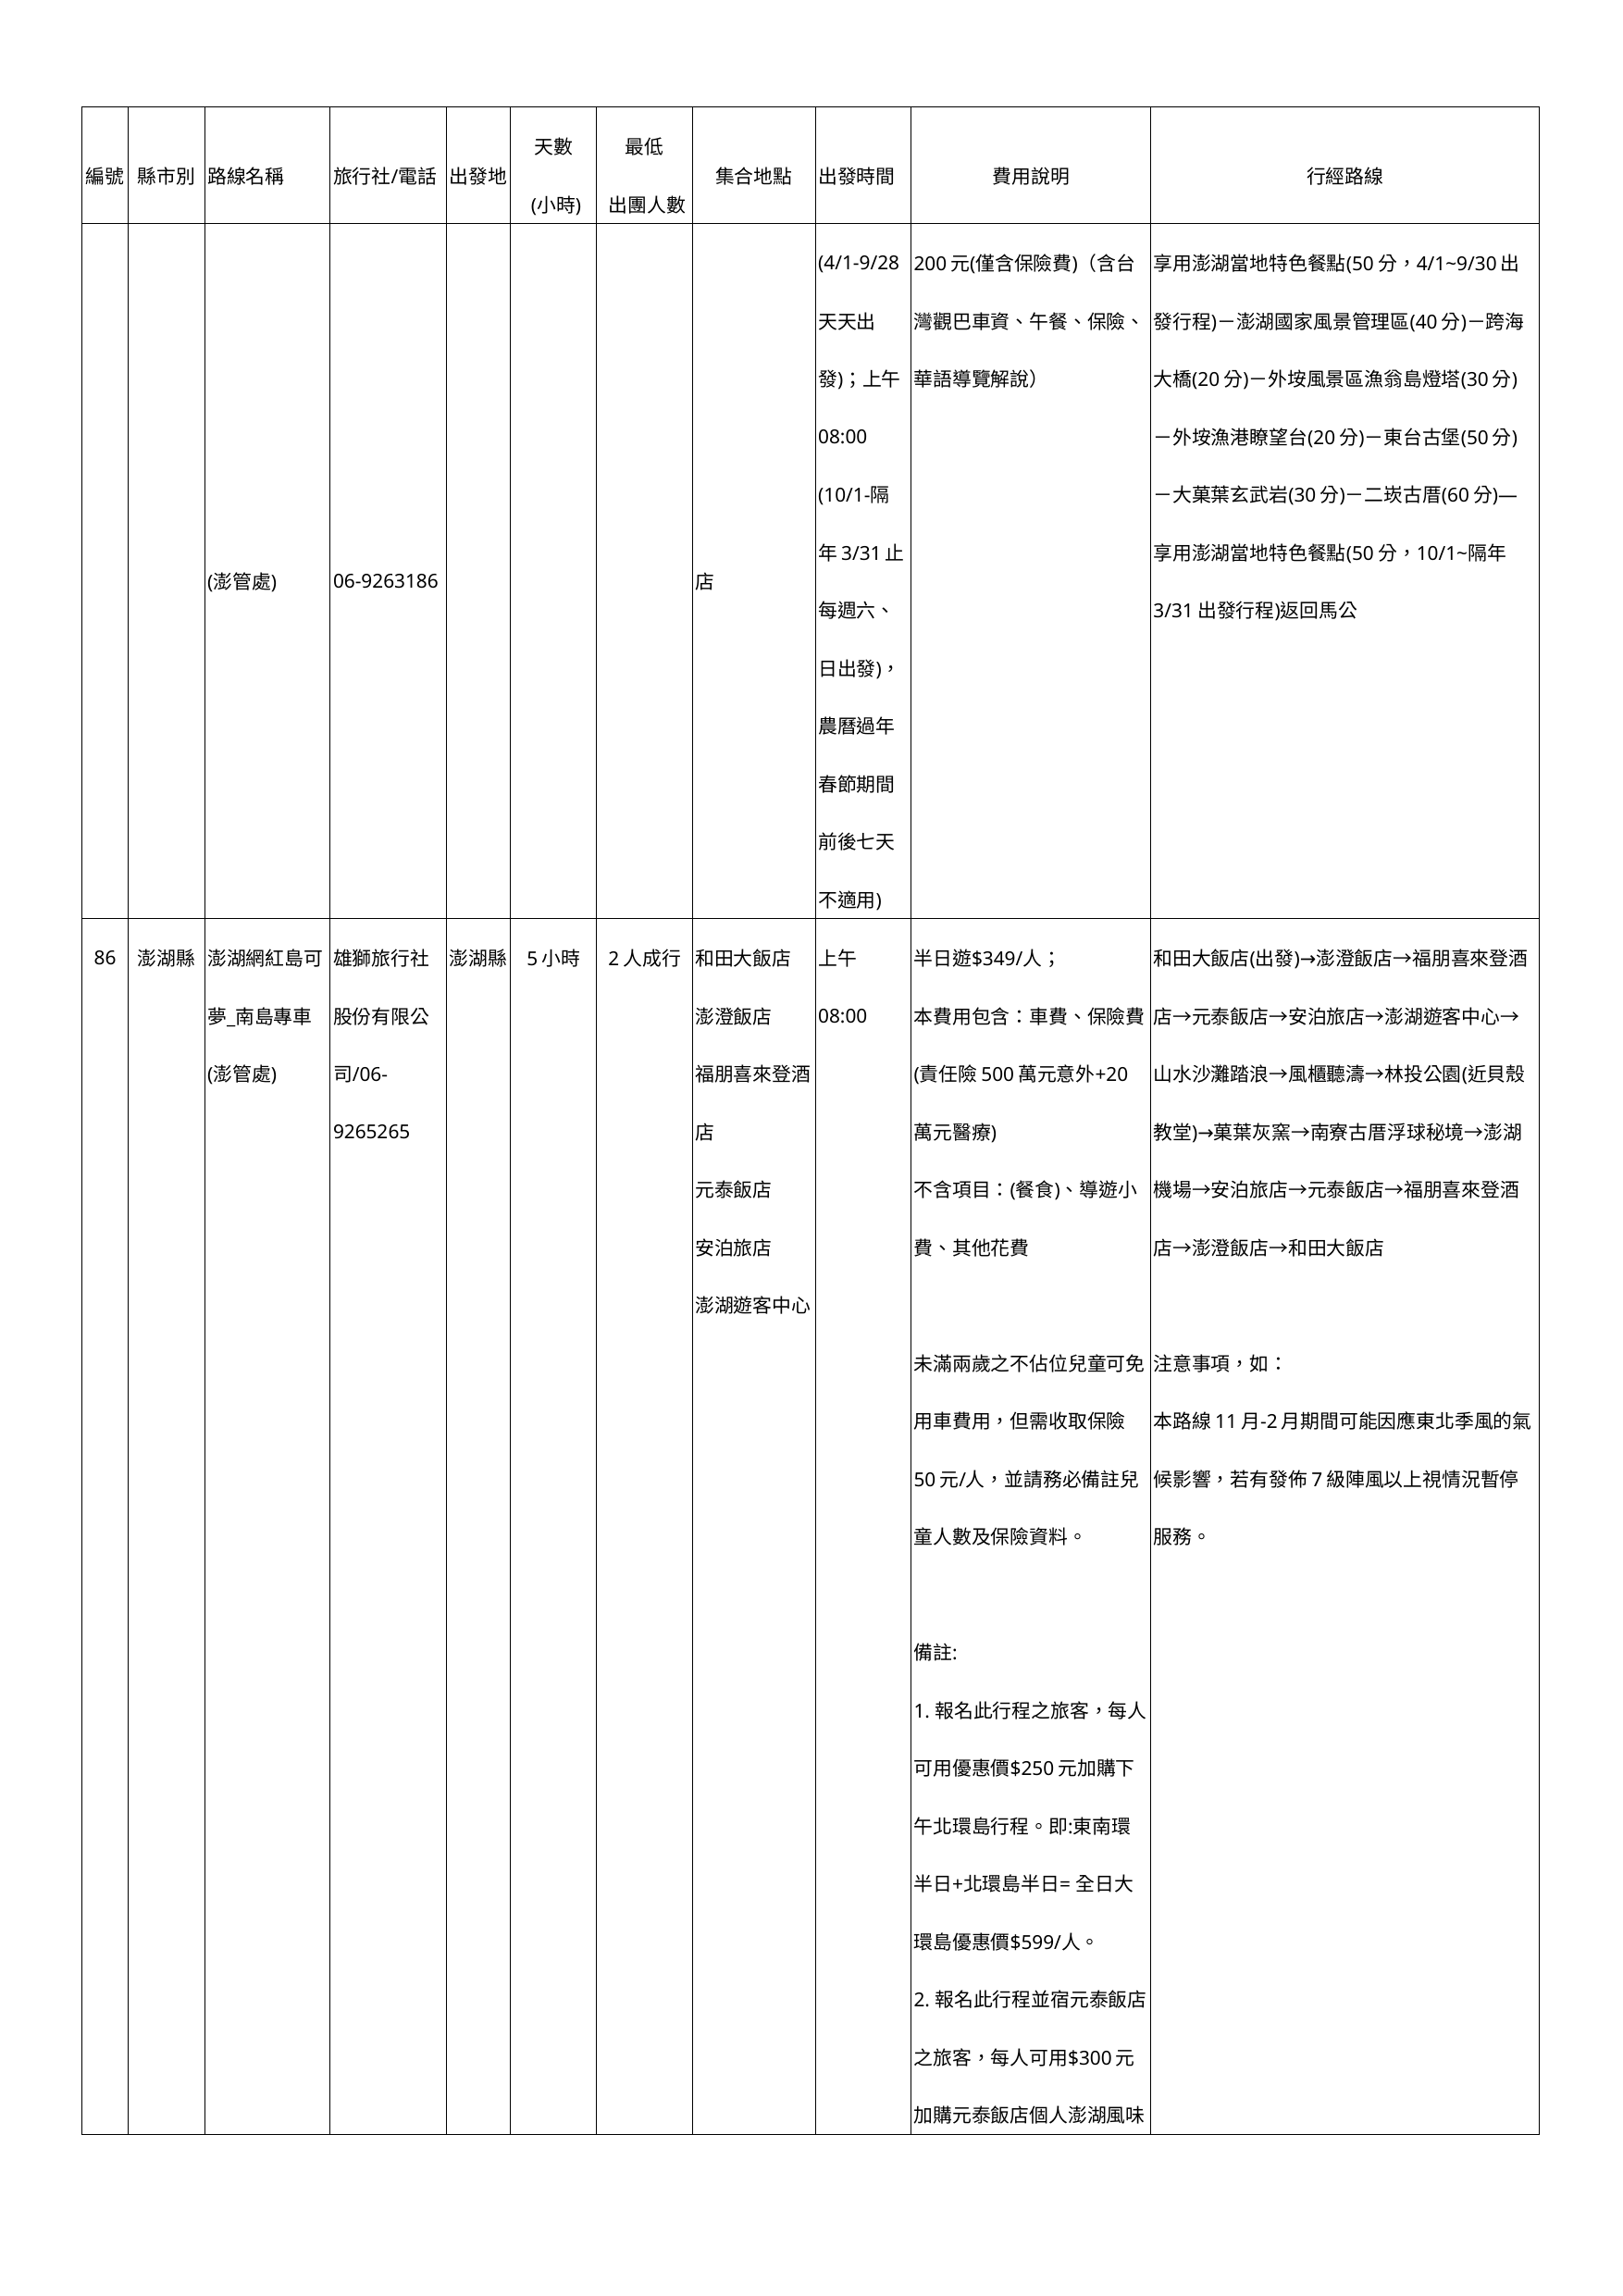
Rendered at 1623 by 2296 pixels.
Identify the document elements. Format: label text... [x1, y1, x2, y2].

table_cell 和田大飯店 澎澄飯店 福朋喜來登酒店 元泰飯店 安泊旅店 澎湖遊客中心 [693, 919, 815, 2134]
table_cell 2人成行 [597, 919, 692, 2134]
table_cell 享用澎湖當地特色餐點(50分，4/1~9/30出發行程)－澎湖國家風景管理區(40分)－跨海大橋(20分)－外垵風景區漁翁島燈塔(30分)－外垵漁港瞭望台(20分)－東台古堡(50分)－大菓葉玄武岩(30分)－二崁古厝(60分)—享用澎湖當地特色餐點(50分，10/1~隔年3/31出發行程)返回馬公 [1151, 224, 1539, 918]
table_cell 澎湖縣 [129, 919, 204, 2134]
table_cell [447, 224, 510, 918]
table_cell [129, 224, 204, 918]
table_header 旅行社/電話 [330, 107, 446, 223]
table_header 行經路線 [1151, 107, 1539, 223]
table_header 集合地點 [693, 107, 815, 223]
table_cell 雄獅旅行社股份有限公司/06-9265265 [330, 919, 446, 2134]
table_header 最低 出團人數 [597, 107, 692, 223]
table_cell 店 [693, 224, 815, 918]
table_cell [511, 224, 596, 918]
table_header 費用說明 [911, 107, 1150, 223]
table_cell 上午08:00 [816, 919, 911, 2134]
table_cell 澎湖網紅島可夢_南島專車(澎管處) [205, 919, 329, 2134]
table_cell 和田大飯店(出發)→澎澄飯店→福朋喜來登酒店→元泰飯店→安泊旅店→澎湖遊客中心→山水沙灘踏浪→風櫃聽濤→林投公園(近貝殼教堂)→菓葉灰窯→南寮古厝浮球秘境→澎湖機場→安泊旅店→元泰飯店→福朋喜來登酒店→澎澄飯店→和田大飯店 注意事項，如： 本路線11月-2月期間可能因應東北季風的氣候影響，若有發佈7級陣風以上視情況暫停服務。 [1151, 919, 1539, 2134]
table_cell 86 [82, 919, 128, 2134]
table_cell 06-9263186 [330, 224, 446, 918]
table_cell (4/1-9/28天天出發)；上午08:00 (10/1-隔年3/31止每週六、日出發)，農曆過年春節期間前後七天不適用) [816, 224, 911, 918]
table_cell (澎管處) [205, 224, 329, 918]
table_cell 5小時 [511, 919, 596, 2134]
table_cell 半日遊$349/人； 本費用包含：車費、保險費(責任險500萬元意外+20萬元醫療) 不含項目：(餐食)、導遊小費、其他花費 未滿兩歲之不佔位兒童可免用車費用，但需收取保險50元/人，並請務必備註兒童人數及保險資料。 備註: 1. 報名此行程之旅客，每人可用優惠價$250元加購下午北環島行程。即:東南環半日+北環島半日= 全日大環島優惠價$599/人。 2. 報名此行程並宿元泰飯店之旅客，每人可用$300元加購元泰飯店個人澎湖風味 [911, 919, 1150, 2134]
table_cell [597, 224, 692, 918]
table_cell 澎湖縣 [447, 919, 510, 2134]
table_cell 200元(僅含保險費)（含台灣觀巴車資、午餐、保險、華語導覽解說） [911, 224, 1150, 918]
table_header 編號 [82, 107, 128, 223]
table_header 天數 (小時) [511, 107, 596, 223]
table_header 出發地 [447, 107, 510, 223]
table_header 出發時間 [816, 107, 911, 223]
table_header 路線名稱 [205, 107, 329, 223]
table_header 縣市別 [129, 107, 204, 223]
table_cell [82, 224, 128, 918]
